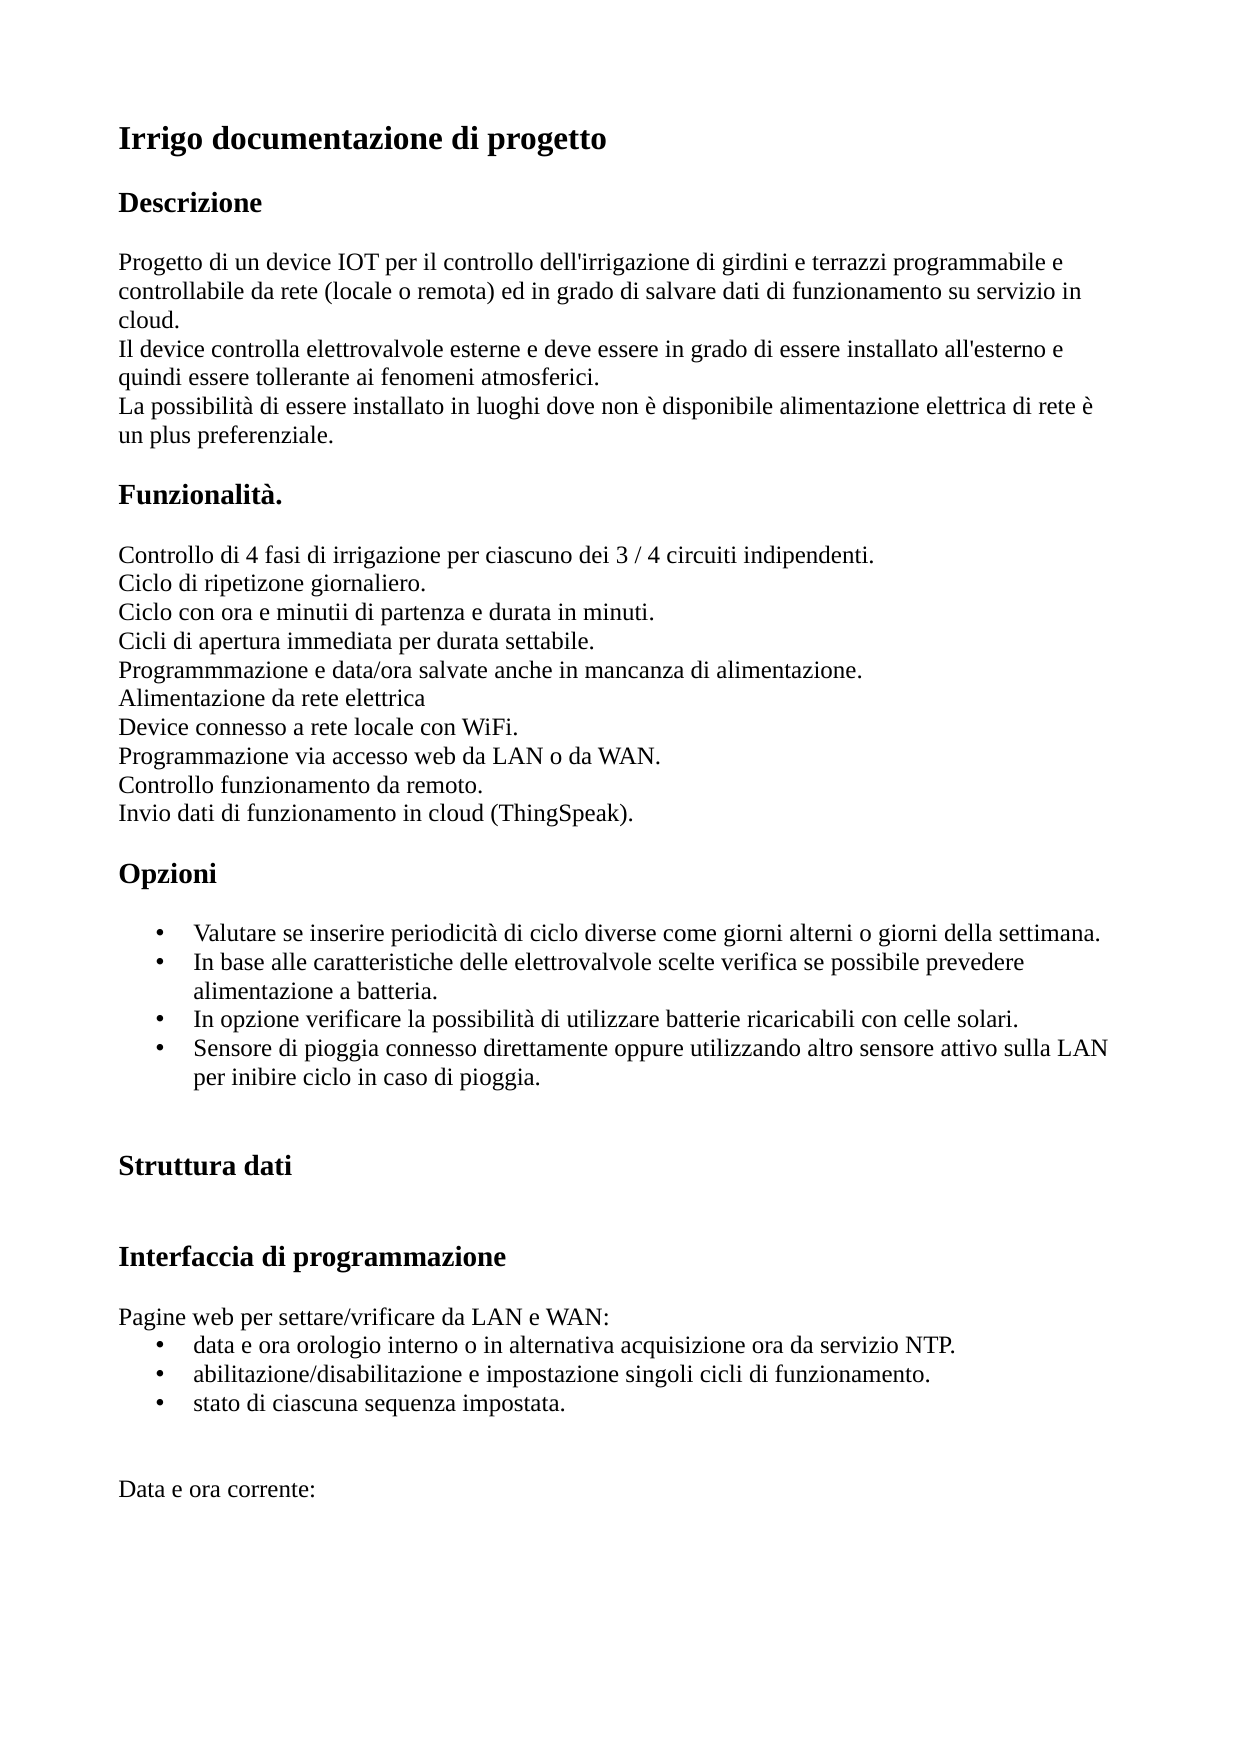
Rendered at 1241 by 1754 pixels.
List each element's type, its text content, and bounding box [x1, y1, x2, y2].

text Opzioni [118, 856, 1122, 889]
text Ciclo di ripetizone giornaliero. [118, 568, 1122, 597]
list abilitazione/disabilitazione e impostazione singoli cicli di funzionamento. [156, 1359, 1122, 1388]
text Programmmazione e data/ora salvate anche in mancanza di alimentazione. [118, 655, 1122, 683]
text Data e ora corrente: [118, 1474, 1122, 1503]
text La possibilità di essere installato in luoghi dove non è disponibile alimentazione elettrica di rete è un plus preferenziale. [118, 391, 1122, 449]
list In opzione verificare la possibilità di utilizzare batterie ricaricabili con celle solari. [156, 1004, 1122, 1033]
text Cicli di apertura immediata per durata settabile. [118, 626, 1122, 655]
list Valutare se inserire periodicità di ciclo diverse come giorni alterni o giorni della settimana. [156, 918, 1122, 947]
text Alimentazione da rete elettrica [118, 683, 1122, 712]
text Controllo di 4 fasi di irrigazione per ciascuno dei 3 / 4 circuiti indipendenti. [118, 540, 1122, 568]
text Device connesso a rete locale con WiFi. [118, 712, 1122, 741]
text Interfaccia di programmazione [118, 1239, 1122, 1273]
text Irrigo documentazione di progetto [118, 118, 1122, 156]
text Pagine web per settare/vrificare da LAN e WAN: [118, 1302, 1122, 1330]
text Progetto di un device IOT per il controllo dell'irrigazione di girdini e terrazzi programmabile e controllabile da rete (locale o remota) ed in grado di salvare dati di funzionamento su servizio in cloud. [118, 247, 1122, 334]
text Controllo funzionamento da remoto. [118, 770, 1122, 798]
text Invio dati di funzionamento in cloud (ThingSpeak). [118, 798, 1122, 827]
text Descrizione [118, 185, 1122, 219]
list Sensore di pioggia connesso direttamente oppure utilizzando altro sensore attivo sulla LAN per inibire ciclo in caso di pioggia. [156, 1033, 1122, 1091]
text Struttura dati [118, 1148, 1122, 1182]
list data e ora orologio interno o in alternativa acquisizione ora da servizio NTP. [156, 1330, 1122, 1359]
list stato di ciascuna sequenza impostata. [156, 1388, 1122, 1417]
text Funzionalità. [118, 477, 1122, 511]
text Programmazione via accesso web da LAN o da WAN. [118, 741, 1122, 770]
text Il device controlla elettrovalvole esterne e deve essere in grado di essere installato all'esterno e quindi essere tollerante ai fenomeni atmosferici. [118, 334, 1122, 391]
list In base alle caratteristiche delle elettrovalvole scelte verifica se possibile prevedere alimentazione a batteria. [156, 947, 1122, 1004]
text Ciclo con ora e minutii di partenza e durata in minuti. [118, 597, 1122, 626]
